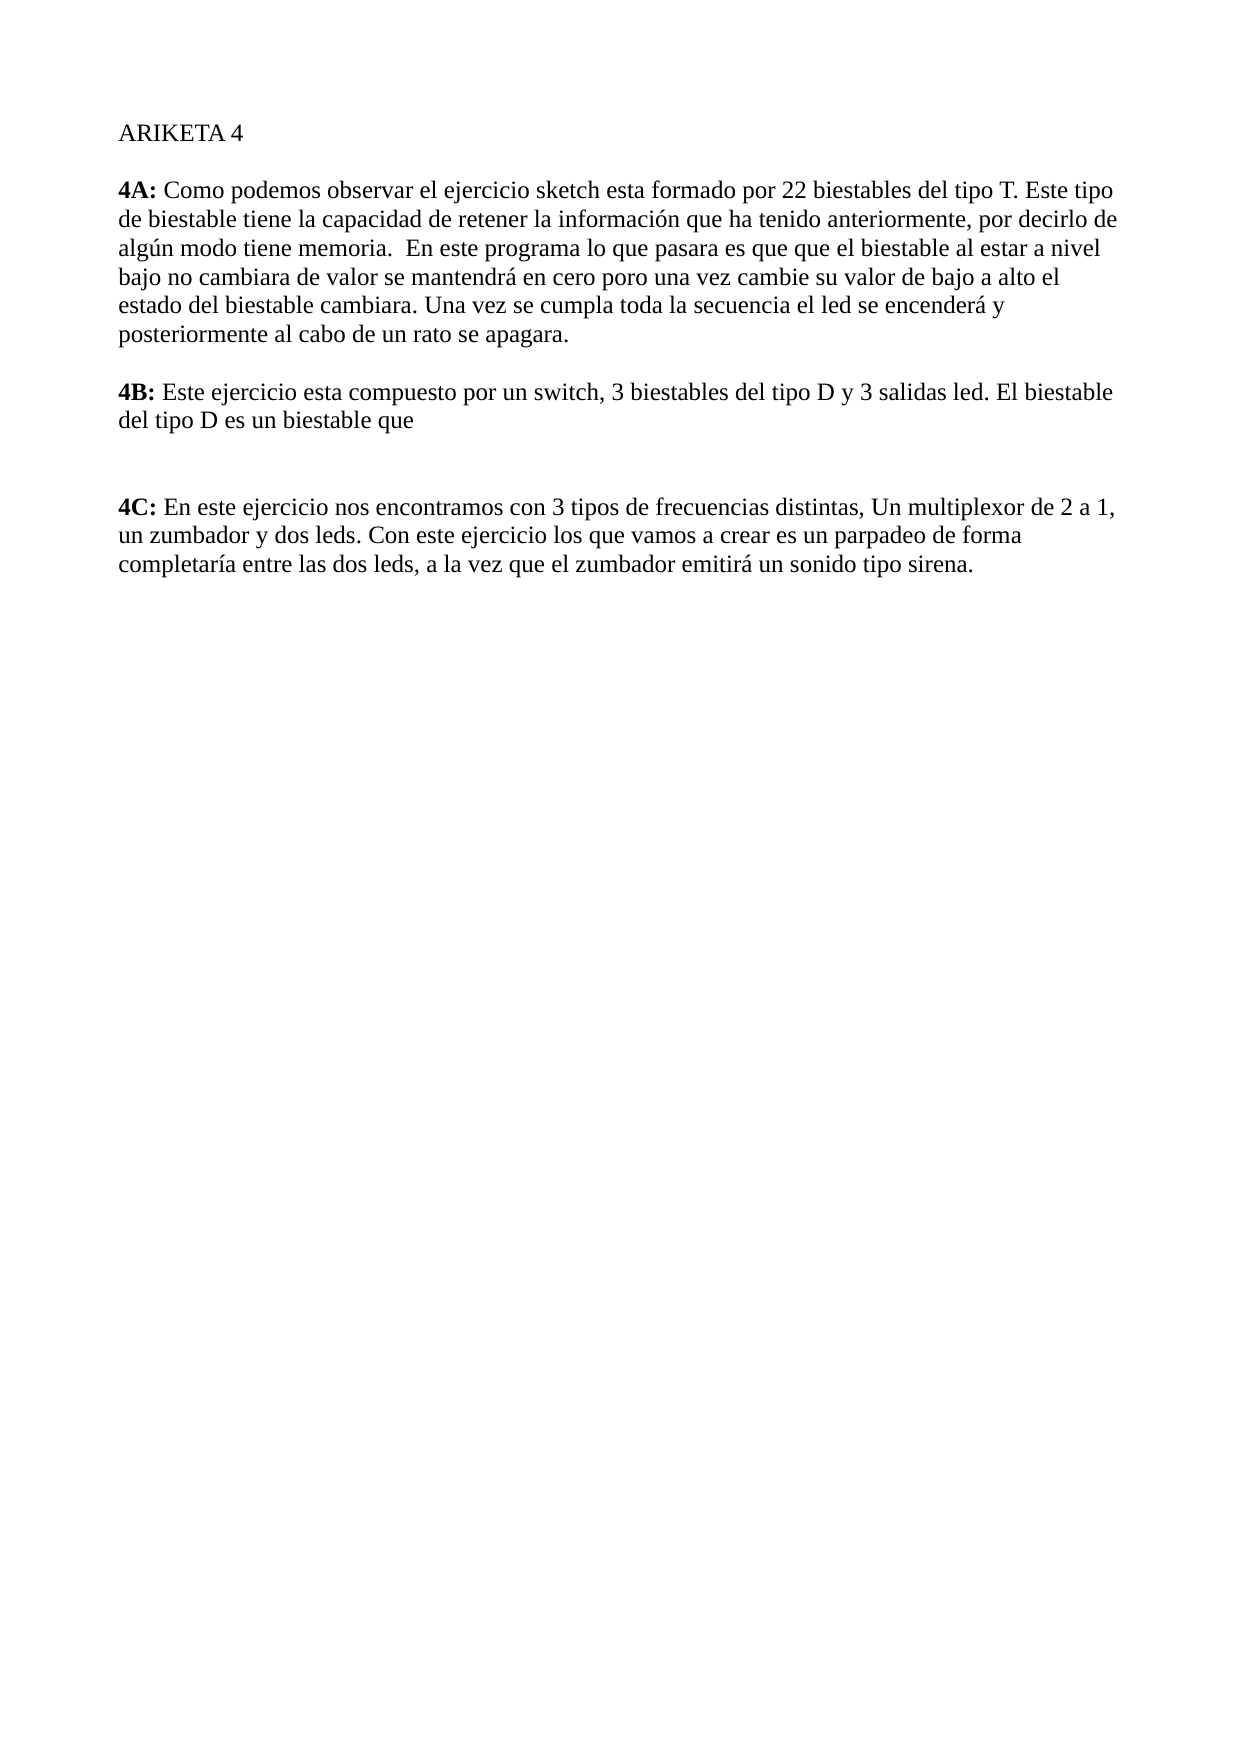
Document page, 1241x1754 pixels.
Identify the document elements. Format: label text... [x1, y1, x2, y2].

text 4B: Este ejercicio esta compuesto por un switch, 3 biestables del tipo D y 3 salidas led. El biestable del tipo D es un biestable que [118, 377, 1122, 434]
text 4C: En este ejercicio nos encontramos con 3 tipos de frecuencias distintas, Un multiplexor de 2 a 1, un zumbador y dos leds. Con este ejercicio los que vamos a crear es un parpadeo de forma completaría entre las dos leds, a la vez que el zumbador emitirá un sonido tipo sirena. [118, 492, 1122, 578]
text 4A: Como podemos observar el ejercicio sketch esta formado por 22 biestables del tipo T. Este tipo de biestable tiene la capacidad de retener la información que ha tenido anteriormente, por decirlo de algún modo tiene memoria. En este programa lo que pasara es que que el biestable al estar a nivel bajo no cambiara de valor se mantendrá en cero poro una vez cambie su valor de bajo a alto el estado del biestable cambiara. Una vez se cumpla toda la secuencia el led se encenderá y posteriormente al cabo de un rato se apagara. [118, 176, 1122, 348]
text ARIKETA 4 [118, 118, 1122, 147]
